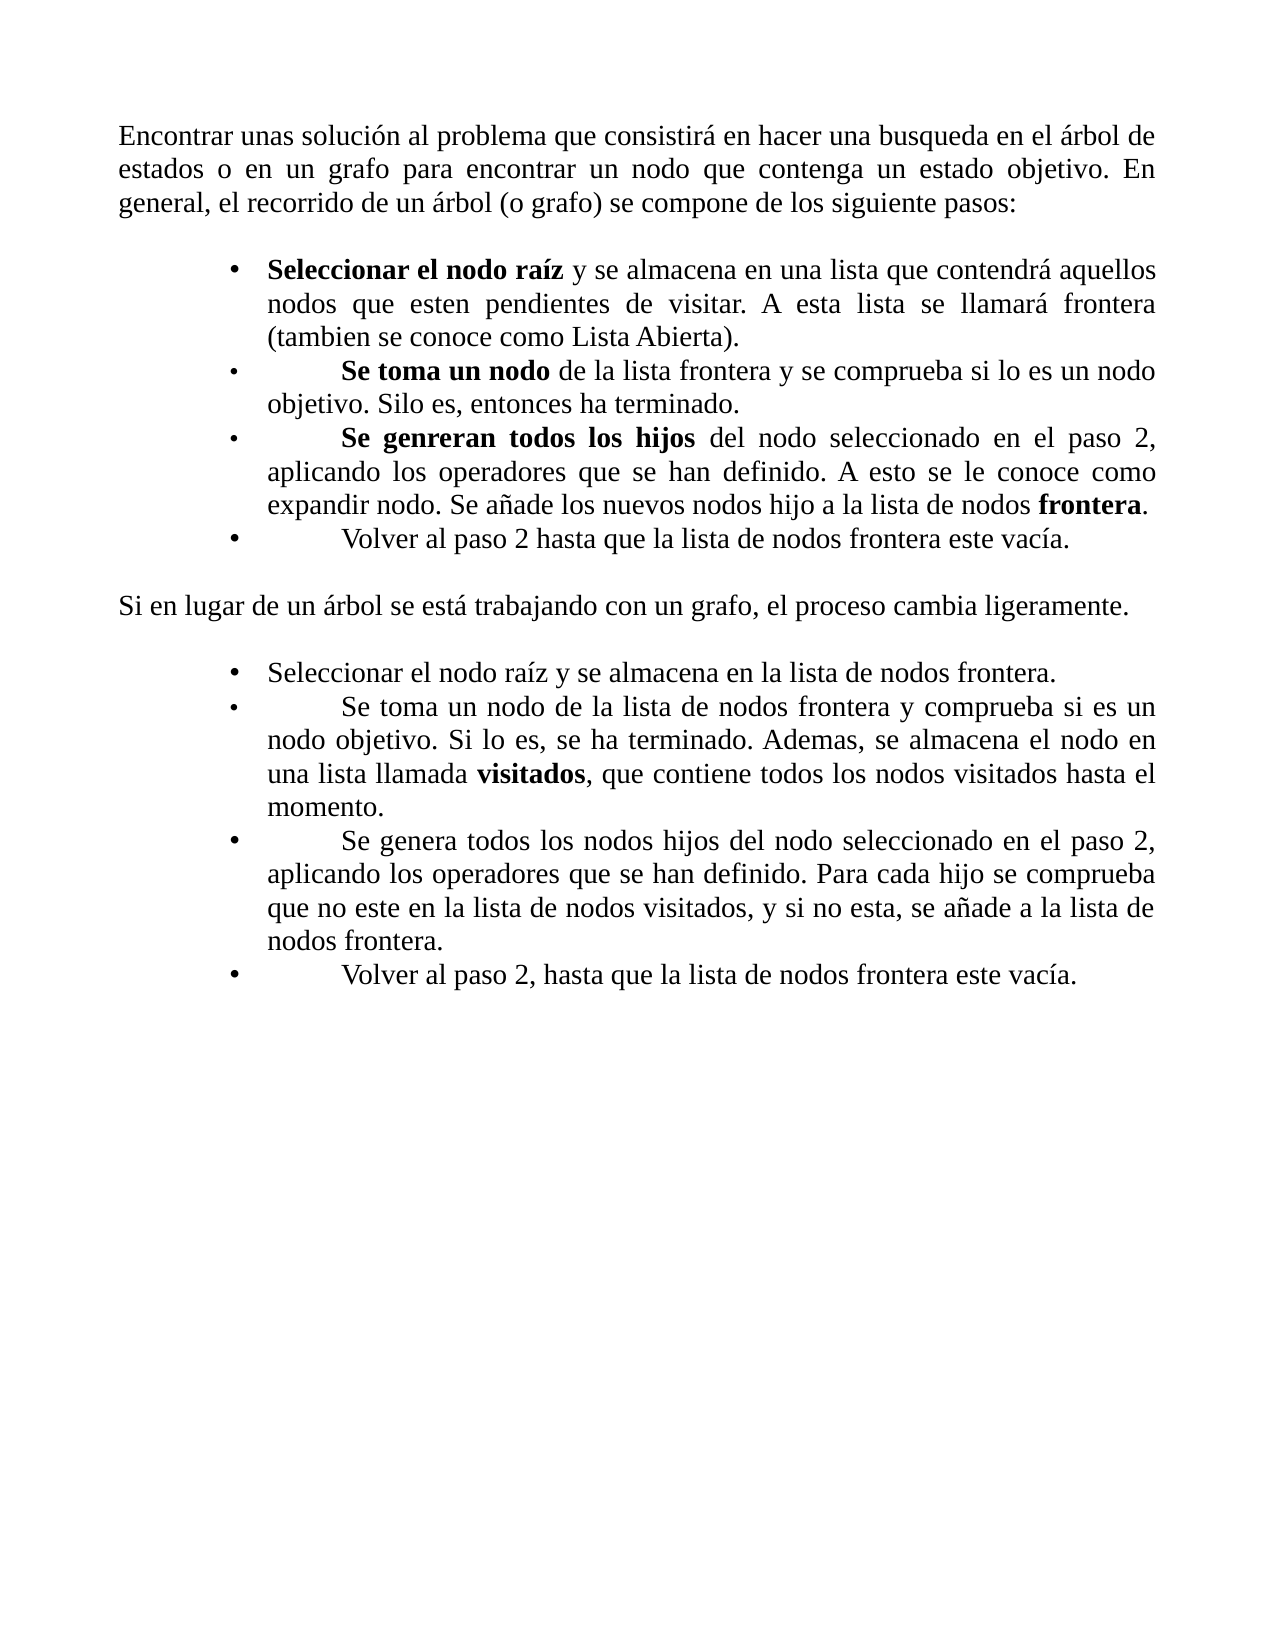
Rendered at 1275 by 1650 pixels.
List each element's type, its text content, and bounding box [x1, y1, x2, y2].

list Se genera todos los nodos hijos del nodo seleccionado en el paso 2, aplicando los operadores que se han definido. Para cada hijo se comprueba que no este en la lista de nodos visitados, y si no esta, se añade a la lista de nodos frontera. [229, 823, 1157, 957]
text Si en lugar de un árbol se está trabajando con un grafo, el proceso cambia ligeramente. [118, 588, 1157, 621]
list Se toma un nodo de la lista frontera y se comprueba si lo es un nodo objetivo. Silo es, entonces ha terminado. [229, 353, 1157, 420]
text Encontrar unas solución al problema que consistirá en hacer una busqueda en el árbol de estados o en un grafo para encontrar un nodo que contenga un estado objetivo. En general, el recorrido de un árbol (o grafo) se compone de los siguiente pasos: [118, 118, 1157, 219]
list Volver al paso 2, hasta que la lista de nodos frontera este vacía. [229, 957, 1157, 991]
list Seleccionar el nodo raíz y se almacena en una lista que contendrá aquellos nodos que esten pendientes de visitar. A esta lista se llamará frontera (tambien se conoce como Lista Abierta). [229, 252, 1157, 353]
list Seleccionar el nodo raíz y se almacena en la lista de nodos frontera. [229, 655, 1157, 689]
list Volver al paso 2 hasta que la lista de nodos frontera este vacía. [229, 521, 1157, 554]
list Se toma un nodo de la lista de nodos frontera y comprueba si es un nodo objetivo. Si lo es, se ha terminado. Ademas, se almacena el nodo en una lista llamada visitados, que contiene todos los nodos visitados hasta el momento. [229, 689, 1157, 823]
list Se genreran todos los hijos del nodo seleccionado en el paso 2, aplicando los operadores que se han definido. A esto se le conoce como expandir nodo. Se añade los nuevos nodos hijo a la lista de nodos frontera. [229, 420, 1157, 521]
